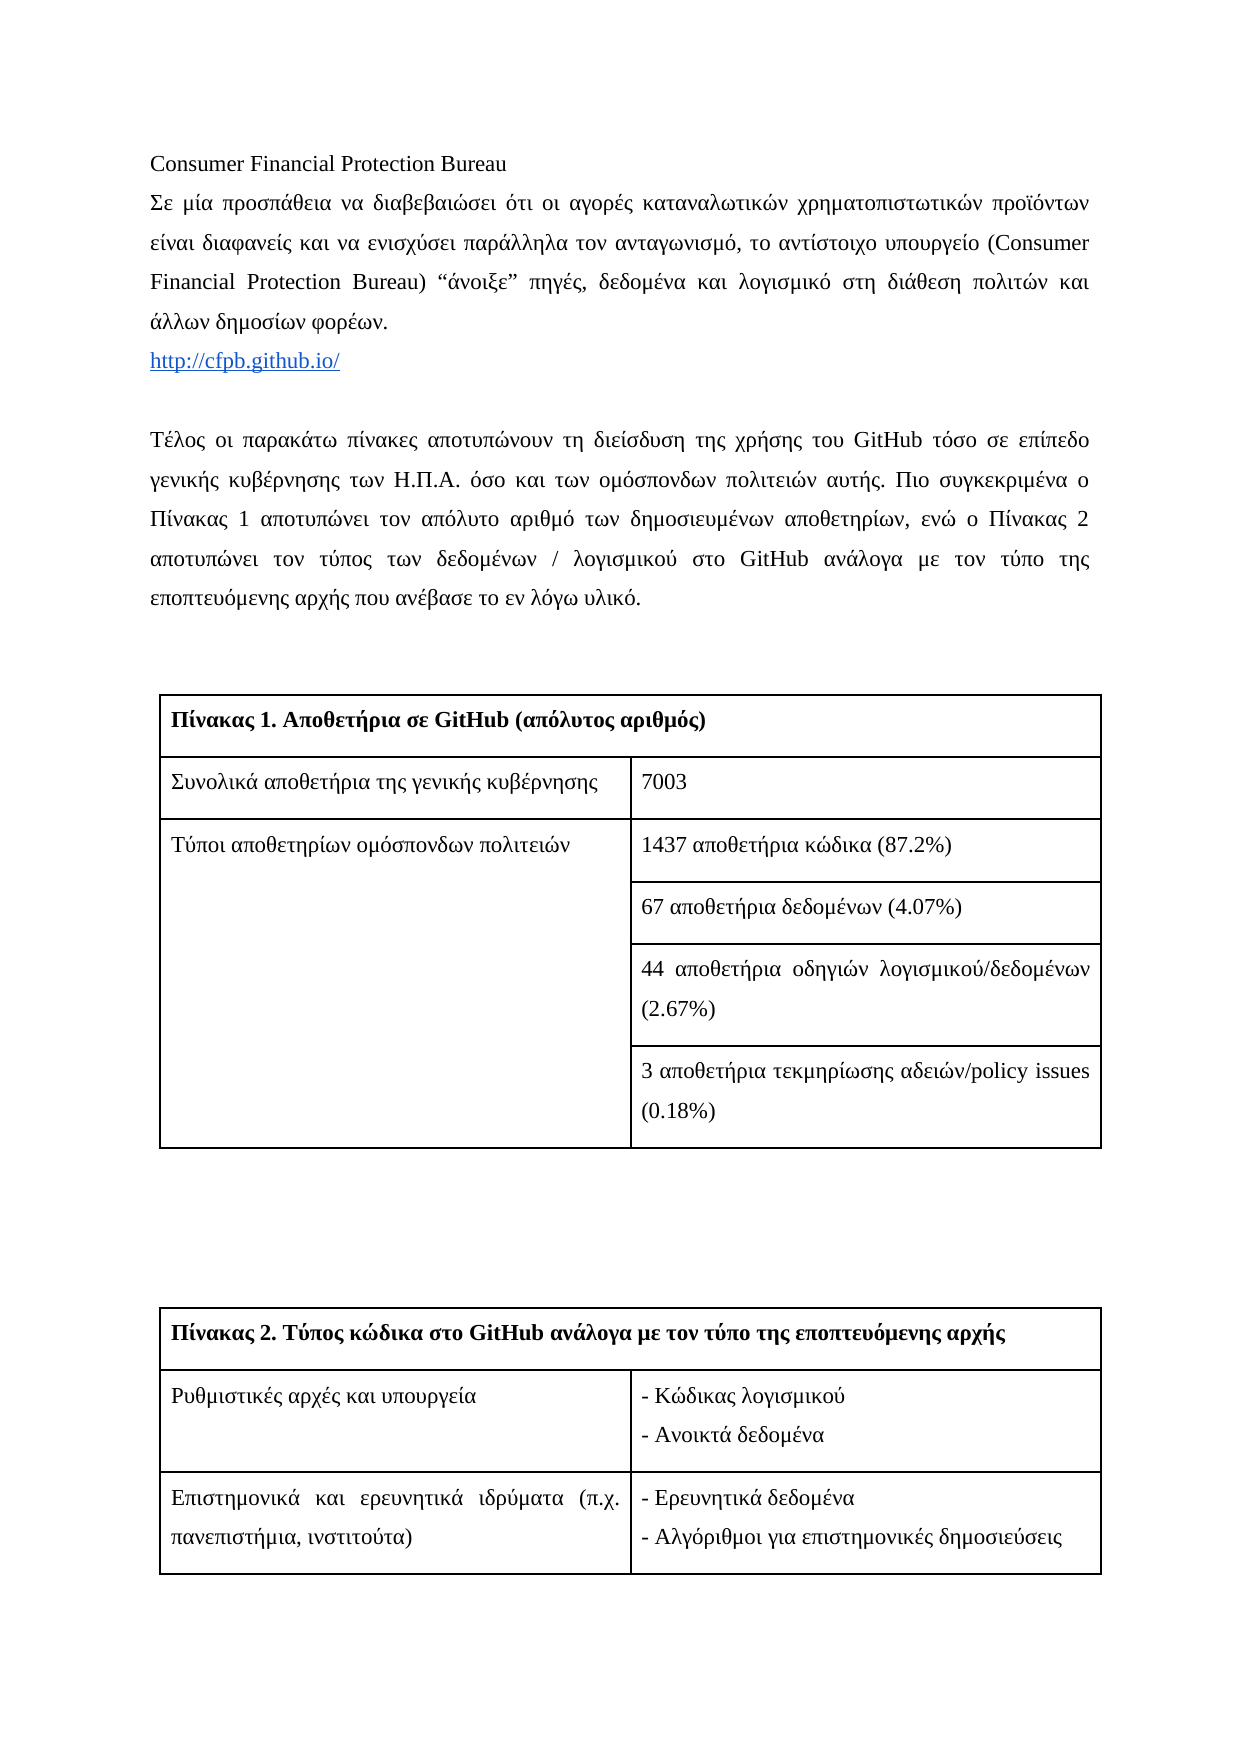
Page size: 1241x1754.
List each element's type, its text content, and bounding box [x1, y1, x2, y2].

table_cell Ρυθμιστικές αρχές και υπουργεία [161, 1371, 630, 1471]
table_cell Επιστημονικά και ερευνητικά ιδρύματα (π.χ. πανεπιστήμια, ινστιτούτα) [161, 1473, 630, 1573]
table_cell 3 αποθετήρια τεκμηρίωσης αδειών/policy issues (0.18%) [632, 1047, 1100, 1147]
table_header Πίνακας 2. Τύπος κώδικα στο GitHub ανάλογα με τον τύπο της εποπτευόμενης αρχής [161, 1309, 1100, 1369]
table_cell Συνολικά αποθετήρια της γενικής κυβέρνησης [161, 758, 630, 818]
text Σε μία προσπάθεια να διαβεβαιώσει ότι οι αγορές καταναλωτικών χρηματοπιστωτικών προϊόντων είναι διαφανείς και να ενισχύσει παράλληλα τον ανταγωνισμό, το αντίστοιχο υπουργείο (Consumer Financial Protection Bureau) “άνοιξε” πηγές, δεδομένα και λογισμικό στη διάθεση πολιτών και άλλων δημοσίων φορέων. [150, 189, 1091, 334]
text http://cfpb.github.io/ [150, 347, 1091, 374]
table_cell - Ερευνητικά δεδομένα - Αλγόριθμοι για επιστημονικές δημοσιεύσεις [632, 1473, 1100, 1573]
table_cell Τύποι αποθετηρίων ομόσπονδων πολιτειών [161, 820, 630, 1147]
table_cell 1437 αποθετήρια κώδικα (87.2%) [632, 820, 1100, 881]
table_header Πίνακας 1. Αποθετήρια σε GitHub (απόλυτος αριθμός) [161, 696, 1100, 756]
table_cell 44 αποθετήρια οδηγιών λογισμικού/δεδομένων (2.67%) [632, 945, 1100, 1045]
table_cell - Κώδικας λογισμικού - Ανοικτά δεδομένα [632, 1371, 1100, 1471]
text Consumer Financial Protection Bureau [150, 150, 1091, 176]
table_cell 67 αποθετήρια δεδομένων (4.07%) [632, 883, 1100, 943]
text Τέλος οι παρακάτω πίνακες αποτυπώνουν τη διείσδυση της χρήσης του GitHub τόσο σε επίπεδο γενικής κυβέρνησης των Η.Π.Α. όσο και των ομόσπονδων πολιτειών αυτής. Πιο συγκεκριμένα ο Πίνακας 1 αποτυπώνει τον απόλυτο αριθμό των δημοσιευμένων αποθετηρίων, ενώ ο Πίνακας 2 αποτυπώνει τον τύπος των δεδομένων / λογισμικού στο GitHub ανάλογα με τον τύπο της εποπτευόμενης αρχής που ανέβασε το εν λόγω υλικό. [150, 426, 1091, 611]
table_cell 7003 [632, 758, 1100, 818]
